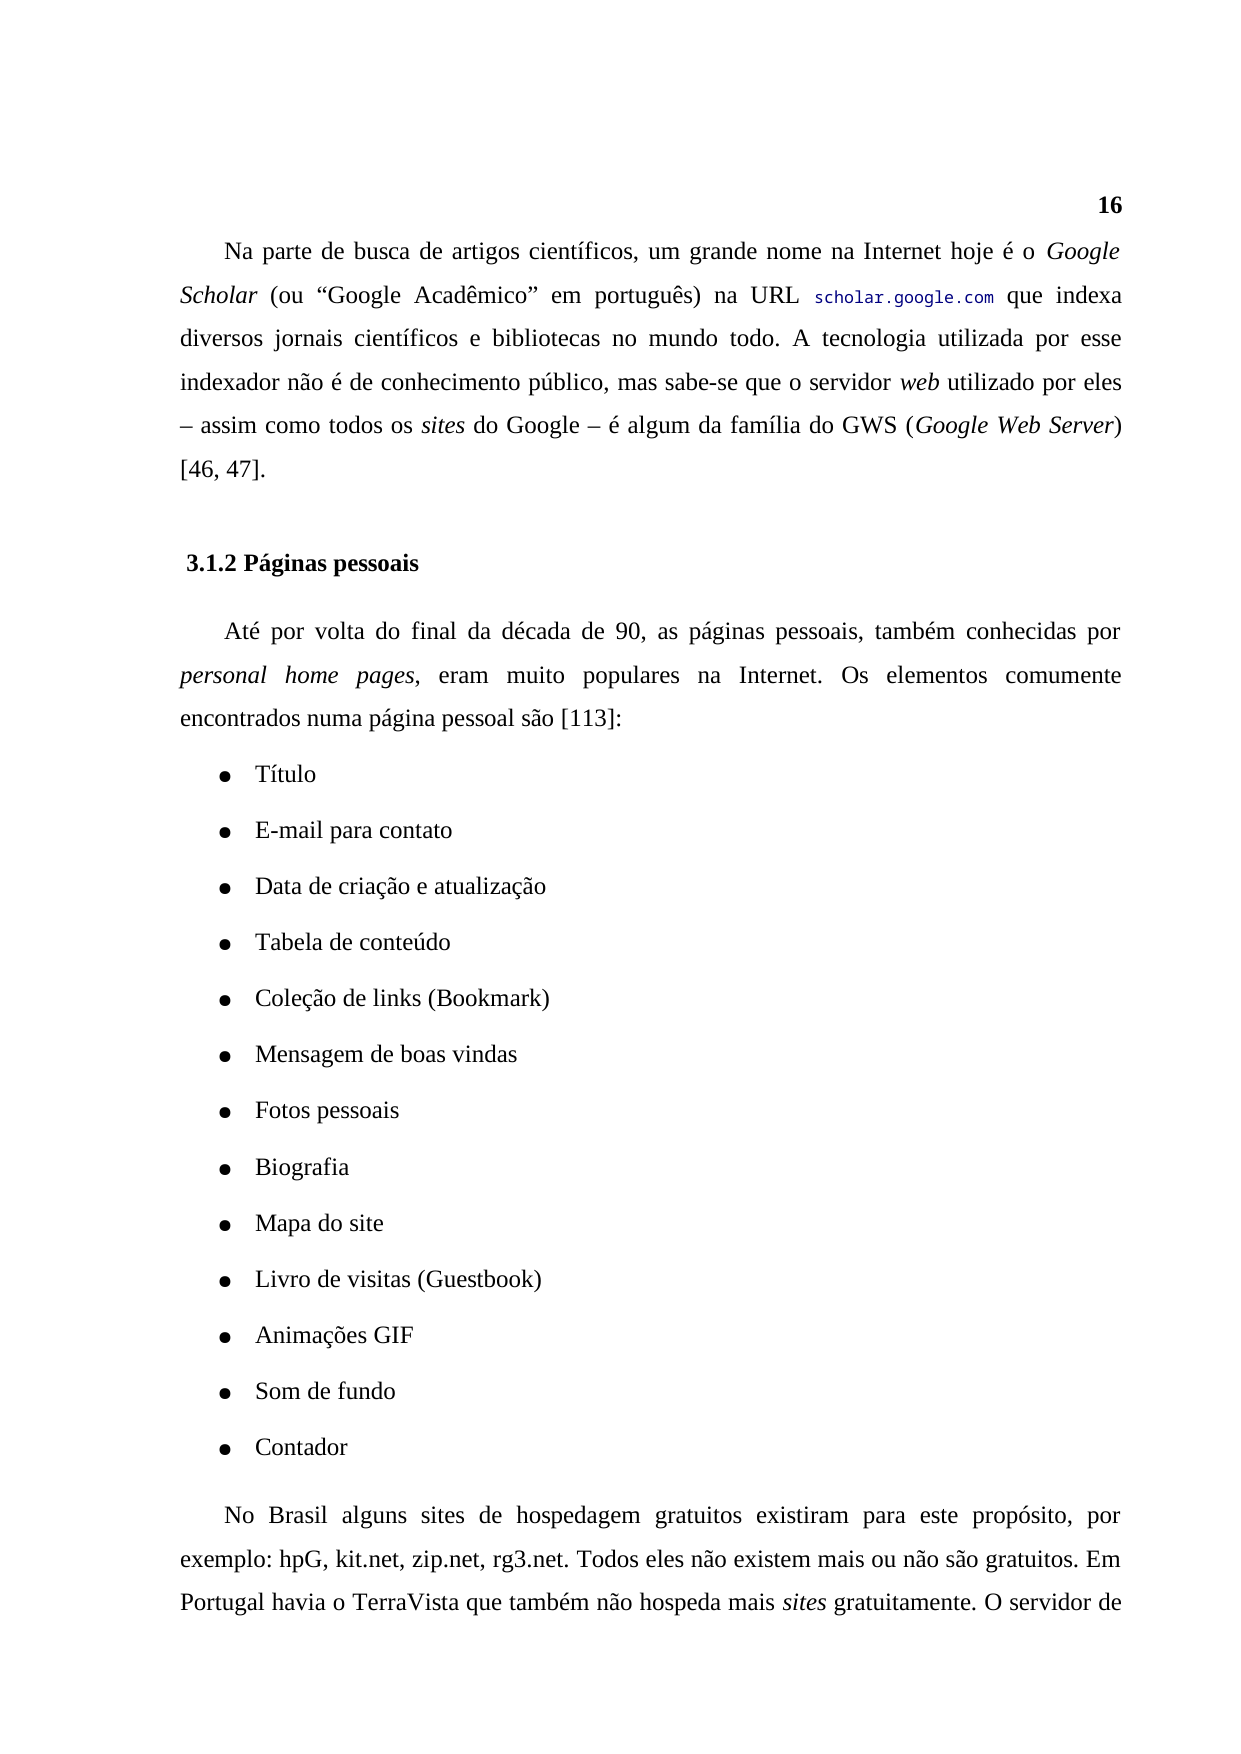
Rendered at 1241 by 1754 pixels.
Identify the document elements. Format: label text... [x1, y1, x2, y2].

text Na parte de busca de artigos científicos, um grande nome na Internet hoje é o Google Scholar (ou “Google Acadêmico” em português) na URL scholar.google.com que indexa diversos jornais científicos e bibliotecas no mundo todo. A tecnologia utilizada por esse indexador não é de conhecimento público, mas sabe-se que o servidor web utilizado por eles – assim como todos os sites do Google – é algum da família do GWS (Google Web Server) [46, 47]. [180, 236, 1122, 483]
list E-mail para contato [217, 815, 636, 844]
list Título [217, 759, 636, 788]
subtitle Páginas pessoais [180, 547, 1122, 577]
list Som de fundo [217, 1376, 636, 1405]
list Livro de visitas (Guestbook) [217, 1263, 636, 1293]
list Contador [217, 1432, 636, 1461]
text No Brasil alguns sites de hospedagem gratuitos existiram para este propósito, por exemplo: hpG, kit.net, zip.net, rg3.net. Todos eles não existem mais ou não são gratuitos. Em Portugal havia o TerraVista que também não hospeda mais sites gratuitamente. O servidor de [180, 1500, 1122, 1616]
list Biografia [217, 1151, 636, 1181]
list Data de criação e atualização [217, 871, 636, 900]
list Mensagem de boas vindas [217, 1039, 636, 1068]
list Coleção de links (Bookmark) [217, 983, 636, 1012]
list Tabela de conteúdo [217, 927, 636, 956]
list Animações GIF [217, 1319, 636, 1349]
list Fotos pessoais [217, 1095, 636, 1124]
text Até por volta do final da década de 90, as páginas pessoais, também conhecidas por personal home pages, eram muito populares na Internet. Os elementos comumente encontrados numa página pessoal são [113]: [180, 616, 1122, 732]
list Mapa do site [217, 1207, 636, 1237]
